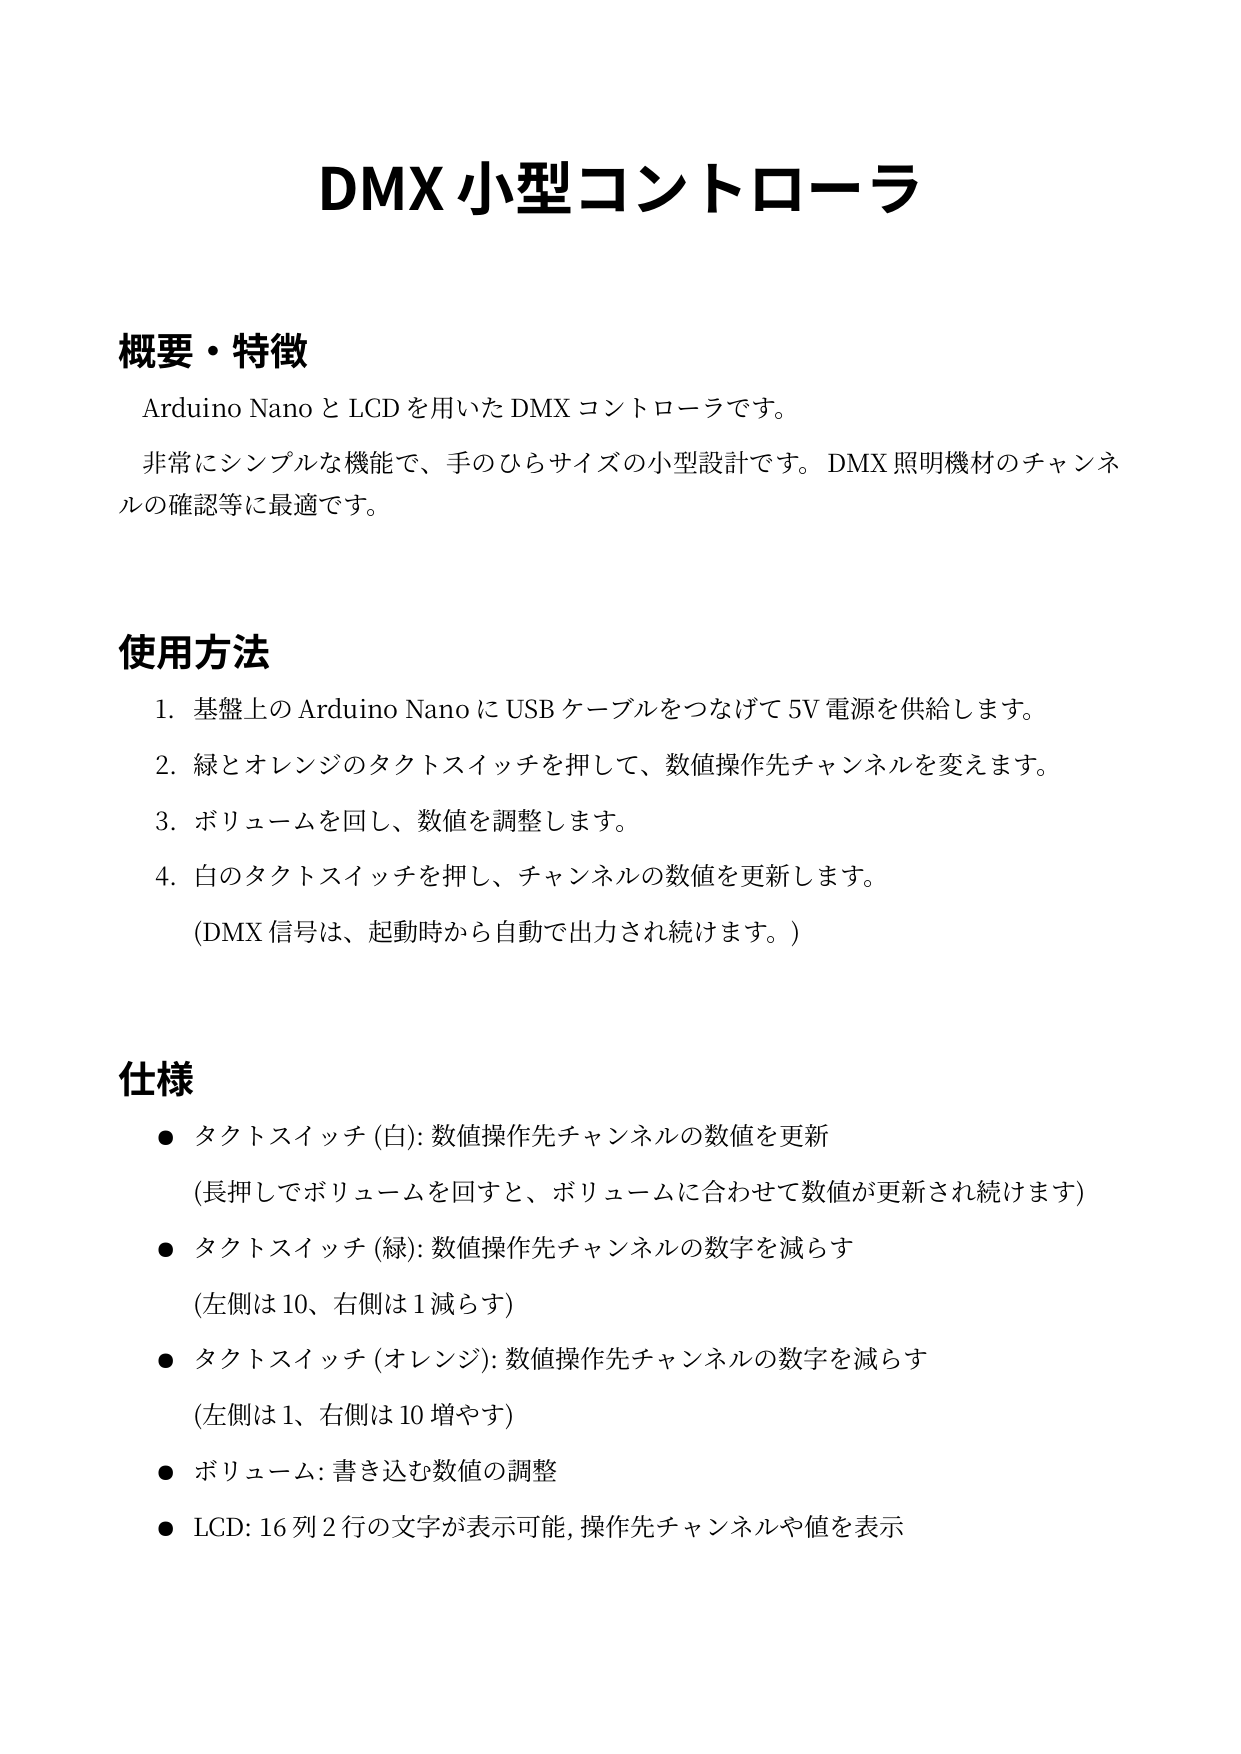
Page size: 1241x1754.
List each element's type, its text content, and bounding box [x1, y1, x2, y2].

text 非常にシンプルな機能で、手のひらサイズの小型設計です。DMX照明機材のチャンネルの確認等に最適です。 [118, 444, 1122, 521]
list タクトスイッチ (オレンジ): 数値操作先チャンネルの数字を減らす [156, 1340, 1122, 1376]
title DMX小型コントローラ [118, 143, 1122, 228]
list 緑とオレンジのタクトスイッチを押して、数値操作先チャンネルを変えます。 [156, 745, 1122, 781]
subtitle 仕様 [118, 1049, 1122, 1104]
list ボリュームを回し、数値を調整します。 [156, 801, 1122, 837]
list タクトスイッチ (白): 数値操作先チャンネルの数値を更新 [156, 1117, 1122, 1153]
list 白のタクトスイッチを押し、チャンネルの数値を更新します。 [156, 857, 1122, 893]
list (左側は1、右側は10増やす) [156, 1396, 1122, 1432]
list タクトスイッチ (緑): 数値操作先チャンネルの数字を減らす [156, 1228, 1122, 1264]
list (左側は10、右側は1減らす) [156, 1284, 1122, 1320]
list (DMX信号は、起動時から自動で出力され続けます。) [156, 913, 1122, 949]
text Arduino NanoとLCDを用いたDMXコントローラです。 [118, 388, 1122, 424]
list ボリューム: 書き込む数値の調整 [156, 1452, 1122, 1488]
list LCD: 16列2行の文字が表示可能, 操作先チャンネルや値を表示 [156, 1508, 1122, 1544]
subtitle 概要・特徴 [118, 321, 1122, 376]
list (長押しでボリュームを回すと、ボリュームに合わせて数値が更新され続けます) [156, 1173, 1122, 1209]
subtitle 使用方法 [118, 622, 1122, 677]
list 基盤上のArduino NanoにUSBケーブルをつなげて5V電源を供給します。 [156, 689, 1122, 725]
